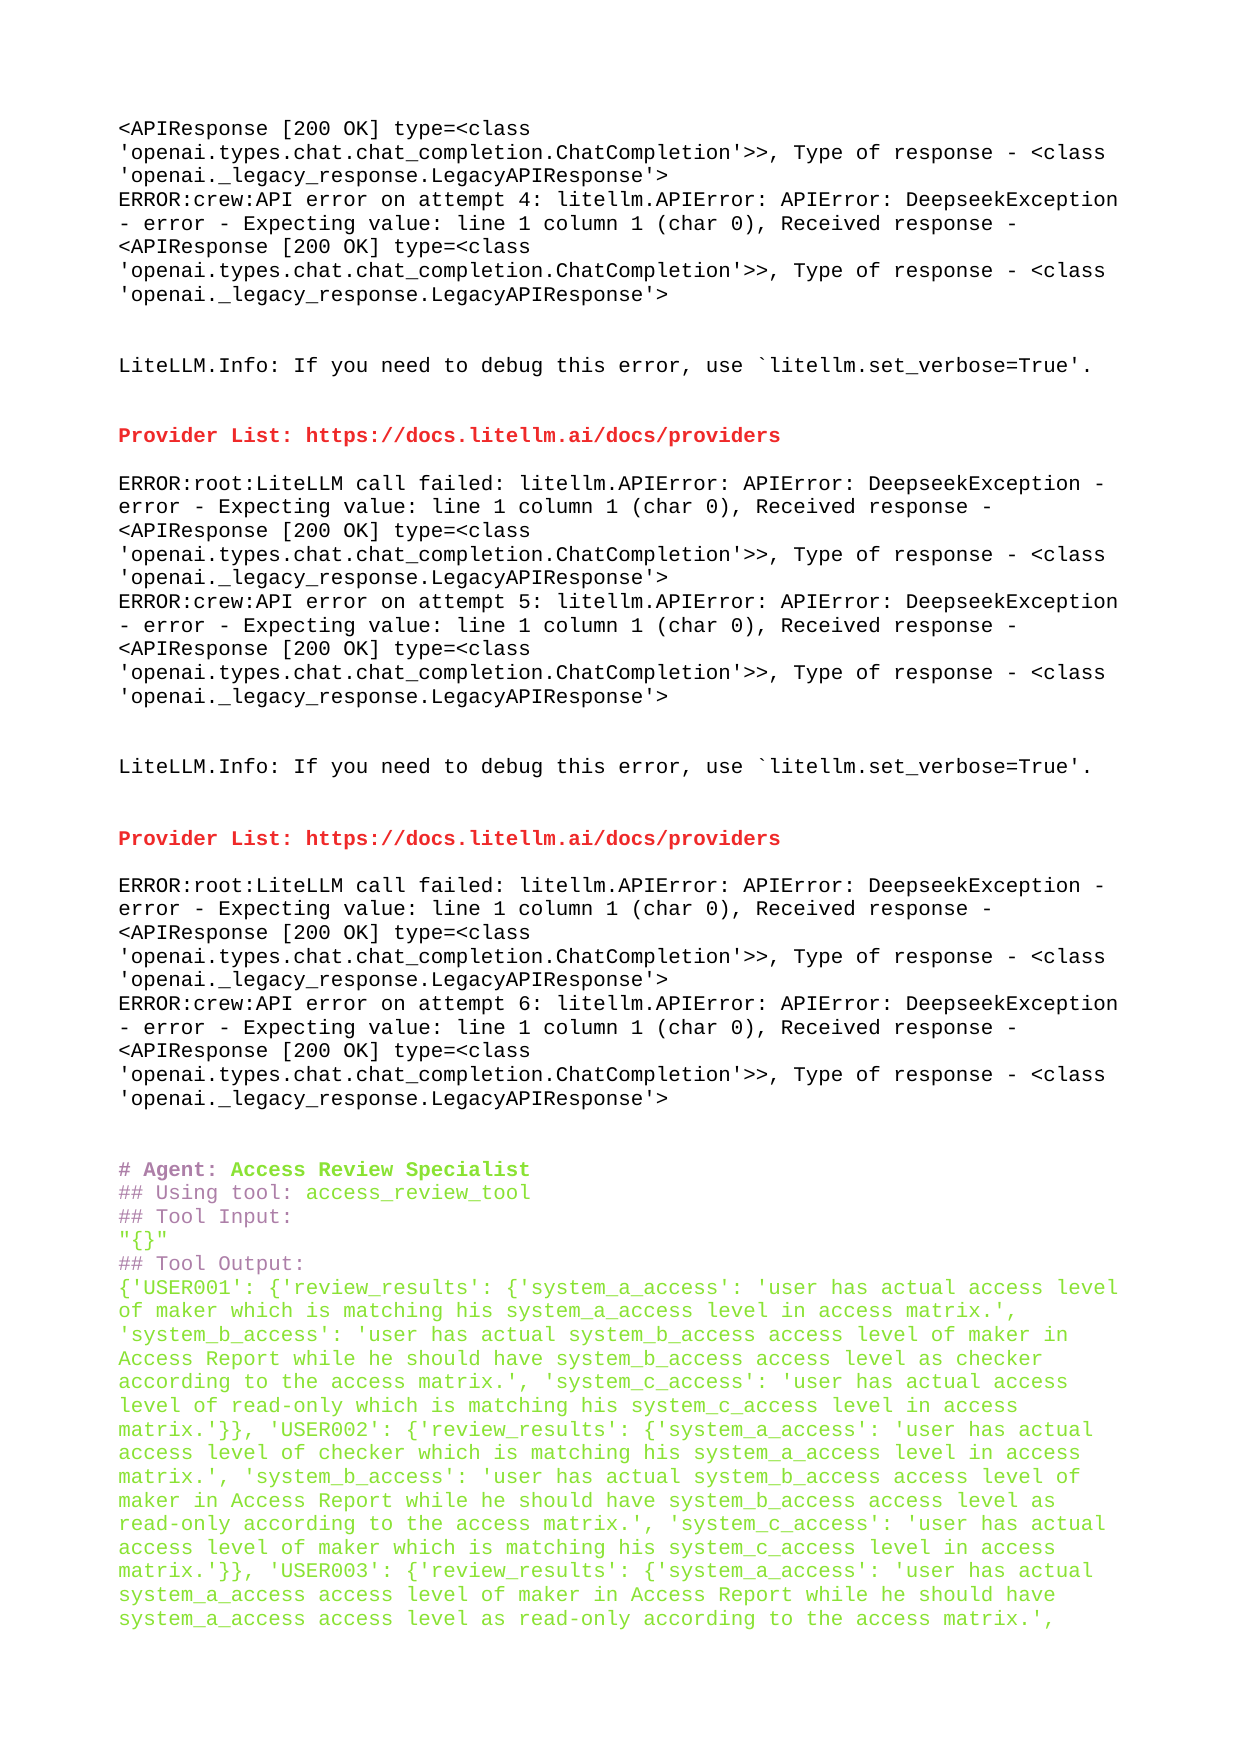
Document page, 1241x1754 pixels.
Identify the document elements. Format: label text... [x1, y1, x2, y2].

text ## Tool Output: [118, 1253, 1122, 1277]
text - <APIResponse [200 OK] type=<class 'openai.types.chat.chat_completion.ChatCompletion'>>, Type of response - <class 'openai._legacy_response.LegacyAPIResponse'> [118, 118, 1122, 189]
text ERROR:crew:API error on attempt 6: litellm.APIError: APIError: DeepseekException - error - Expecting value: line 1 column 1 (char 0), Received response - <APIResponse [200 OK] type=<class 'openai.types.chat.chat_completion.ChatCompletion'>>, Type of response - <class 'openai._legacy_response.LegacyAPIResponse'> [118, 993, 1122, 1111]
text {'USER001': {'review_results': {'system_a_access': 'user has actual access level of maker which is matching his system_a_access level in access matrix.', 'system_b_access': 'user has actual system_b_access access level of maker in Access Report while he should have system_b_access access level as checker according to the access matrix.', 'system_c_access': 'user has actual access level of read-only which is matching his system_c_access level in access matrix.'}}, 'USER002': {'review_results': {'system_a_access': 'user has actual access level of checker which is matching his system_a_access level in access matrix.', 'system_b_access': 'user has actual system_b_access access level of maker in Access Report while he should have system_b_access access level as read-only according to the access matrix.', 'system_c_access': 'user has actual access level of maker which is matching his system_c_access level in access matrix.'}}, 'USER003': {'review_results': {'system_a_access': 'user has actual system_a_access access level of maker in Access Report while he should have system_a_access access level as read-only according to the access matrix.', [118, 1277, 1122, 1631]
text ERROR:crew:API error on attempt 4: litellm.APIError: APIError: DeepseekException - error - Expecting value: line 1 column 1 (char 0), Received response - <APIResponse [200 OK] type=<class 'openai.types.chat.chat_completion.ChatCompletion'>>, Type of response - <class 'openai._legacy_response.LegacyAPIResponse'> [118, 189, 1122, 307]
text LiteLLM.Info: If you need to debug this error, use `litellm.set_verbose=True'. [118, 757, 1122, 780]
text ## Tool Input: [118, 1206, 1122, 1229]
text ERROR:root:LiteLLM call failed: litellm.APIError: APIError: DeepseekException - error - Expecting value: line 1 column 1 (char 0), Received response - <APIResponse [200 OK] type=<class 'openai.types.chat.chat_completion.ChatCompletion'>>, Type of response - <class 'openai._legacy_response.LegacyAPIResponse'> [118, 473, 1122, 591]
text "{}" [118, 1229, 1122, 1253]
text Provider List: https://docs.litellm.ai/docs/providers [118, 827, 1122, 851]
text Provider List: https://docs.litellm.ai/docs/providers [118, 426, 1122, 449]
text ERROR:crew:API error on attempt 5: litellm.APIError: APIError: DeepseekException - error - Expecting value: line 1 column 1 (char 0), Received response - <APIResponse [200 OK] type=<class 'openai.types.chat.chat_completion.ChatCompletion'>>, Type of response - <class 'openai._legacy_response.LegacyAPIResponse'> [118, 591, 1122, 709]
text ERROR:root:LiteLLM call failed: litellm.APIError: APIError: DeepseekException - error - Expecting value: line 1 column 1 (char 0), Received response - <APIResponse [200 OK] type=<class 'openai.types.chat.chat_completion.ChatCompletion'>>, Type of response - <class 'openai._legacy_response.LegacyAPIResponse'> [118, 875, 1122, 993]
text # Agent: Access Review Specialist [118, 1158, 1122, 1182]
text LiteLLM.Info: If you need to debug this error, use `litellm.set_verbose=True'. [118, 354, 1122, 378]
text ## Using tool: access_review_tool [118, 1182, 1122, 1206]
